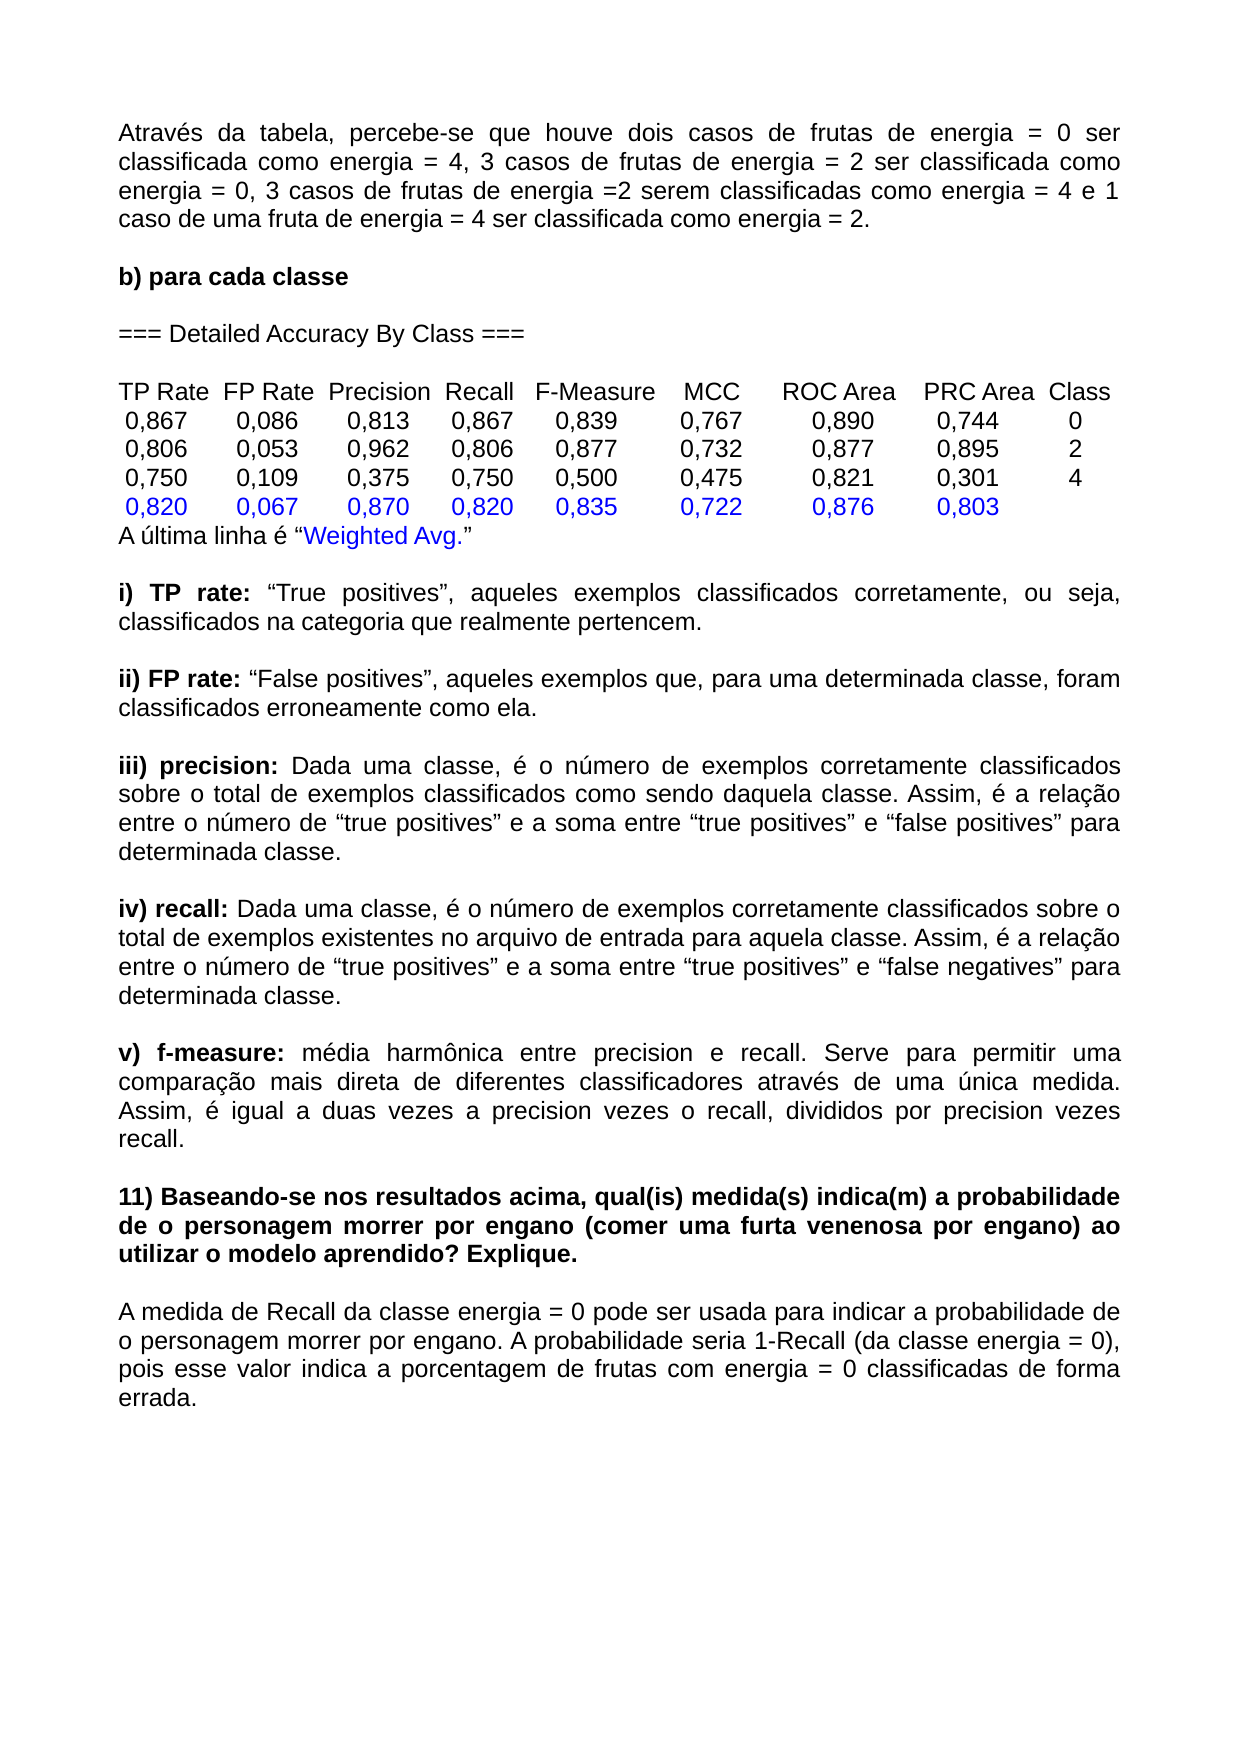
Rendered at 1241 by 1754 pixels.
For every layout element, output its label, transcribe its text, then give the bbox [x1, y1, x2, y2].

text 0,867 0,086 0,813 0,867 0,839 0,767 0,890 0,744 0 [118, 406, 1122, 434]
text === Detailed Accuracy By Class === [118, 319, 1122, 348]
text v) f-measure: média harmônica entre precision e recall. Serve para permitir uma comparação mais direta de diferentes classificadores através de uma única medida. Assim, é igual a duas vezes a precision vezes o recall, divididos por precision vezes recall. [118, 1038, 1122, 1153]
text A última linha é “Weighted Avg.” [118, 521, 1122, 549]
text iii) precision: Dada uma classe, é o número de exemplos corretamente classificados sobre o total de exemplos classificados como sendo daquela classe. Assim, é a relação entre o número de “true positives” e a soma entre “true positives” e “false positives” para determinada classe. [118, 751, 1122, 866]
text 0,820 0,067 0,870 0,820 0,835 0,722 0,876 0,803 [118, 492, 1122, 521]
text ii) FP rate: “False positives”, aqueles exemplos que, para uma determinada classe, foram classificados erroneamente como ela. [118, 664, 1122, 722]
text b) para cada classe [118, 262, 1122, 291]
text TP Rate FP Rate Precision Recall F-Measure MCC ROC Area PRC Area Class [118, 377, 1122, 406]
text 11) Baseando-se nos resultados acima, qual(is) medida(s) indica(m) a probabilidade de o personagem morrer por engano (comer uma furta venenosa por engano) ao utilizar o modelo aprendido? Explique. [118, 1182, 1122, 1268]
text iv) recall: Dada uma classe, é o número de exemplos corretamente classificados sobre o total de exemplos existentes no arquivo de entrada para aquela classe. Assim, é a relação entre o número de “true positives” e a soma entre “true positives” e “false negatives” para determinada classe. [118, 894, 1122, 1009]
text A medida de Recall da classe energia = 0 pode ser usada para indicar a probabilidade de o personagem morrer por engano. A probabilidade seria 1-Recall (da classe energia = 0), pois esse valor indica a porcentagem de frutas com energia = 0 classificadas de forma errada. [118, 1297, 1122, 1412]
text i) TP rate: “True positives”, aqueles exemplos classificados corretamente, ou seja, classificados na categoria que realmente pertencem. [118, 578, 1122, 636]
text Através da tabela, percebe-se que houve dois casos de frutas de energia = 0 ser classificada como energia = 4, 3 casos de frutas de energia = 2 ser classificada como energia = 0, 3 casos de frutas de energia =2 serem classificadas como energia = 4 e 1 caso de uma fruta de energia = 4 ser classificada como energia = 2. [118, 118, 1122, 233]
text 0,806 0,053 0,962 0,806 0,877 0,732 0,877 0,895 2 [118, 434, 1122, 463]
text 0,750 0,109 0,375 0,750 0,500 0,475 0,821 0,301 4 [118, 463, 1122, 492]
